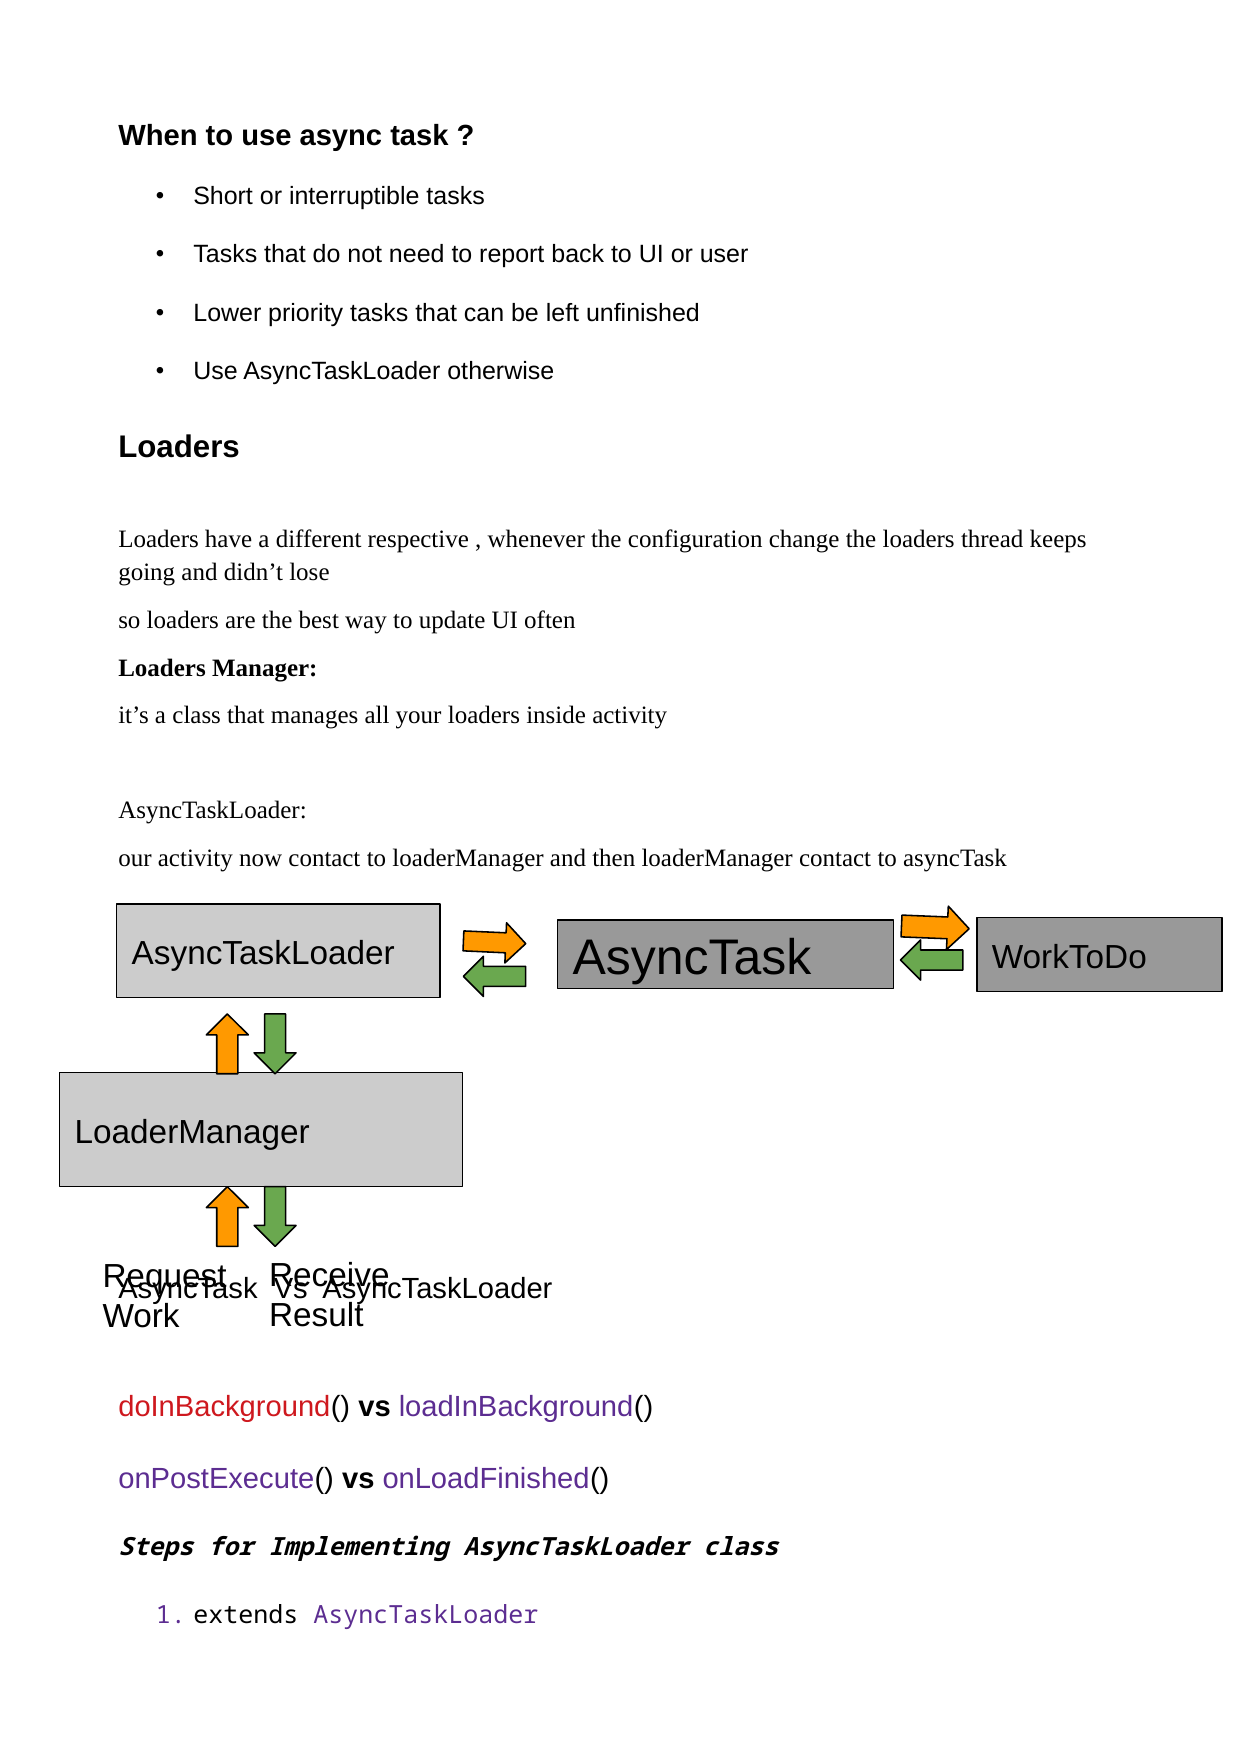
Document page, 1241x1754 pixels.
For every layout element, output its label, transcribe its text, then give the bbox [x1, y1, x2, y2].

title AsyncTask Vs AsyncTaskLoader [118, 1271, 362, 1305]
title doInBackground() vs loadInBackground() [118, 1363, 1122, 1431]
list extends AsyncTaskLoader [156, 1597, 1122, 1631]
list Short or interruptible tasks [156, 181, 1122, 210]
text it’s a class that manages all your loaders inside activity [118, 700, 1122, 729]
text AsyncTaskLoader: [118, 795, 1122, 824]
list Lower priority tasks that can be left unfinished [156, 298, 1122, 327]
text so loaders are the best way to update UI often [118, 605, 1122, 634]
text Steps for Implementing AsyncTaskLoader class [118, 1528, 1122, 1562]
subtitle Loaders [118, 428, 1122, 464]
text our activity now contact to loaderManager and then loaderManager contact to asyncTask [118, 843, 1122, 872]
text Loaders Manager: [118, 653, 1122, 681]
title AsyncTask Vs AsyncTaskLoader [359, 1271, 1122, 1305]
title onPostExecute() vs onLoadFinished() [118, 1461, 1122, 1494]
text Loaders have a different respective , whenever the configuration change the loaders thread keeps going and didn’t lose [118, 524, 1122, 586]
text When to use async task ? [118, 118, 1122, 152]
list Use AsyncTaskLoader otherwise [156, 356, 1122, 385]
list Tasks that do not need to report back to UI or user [156, 239, 1122, 268]
